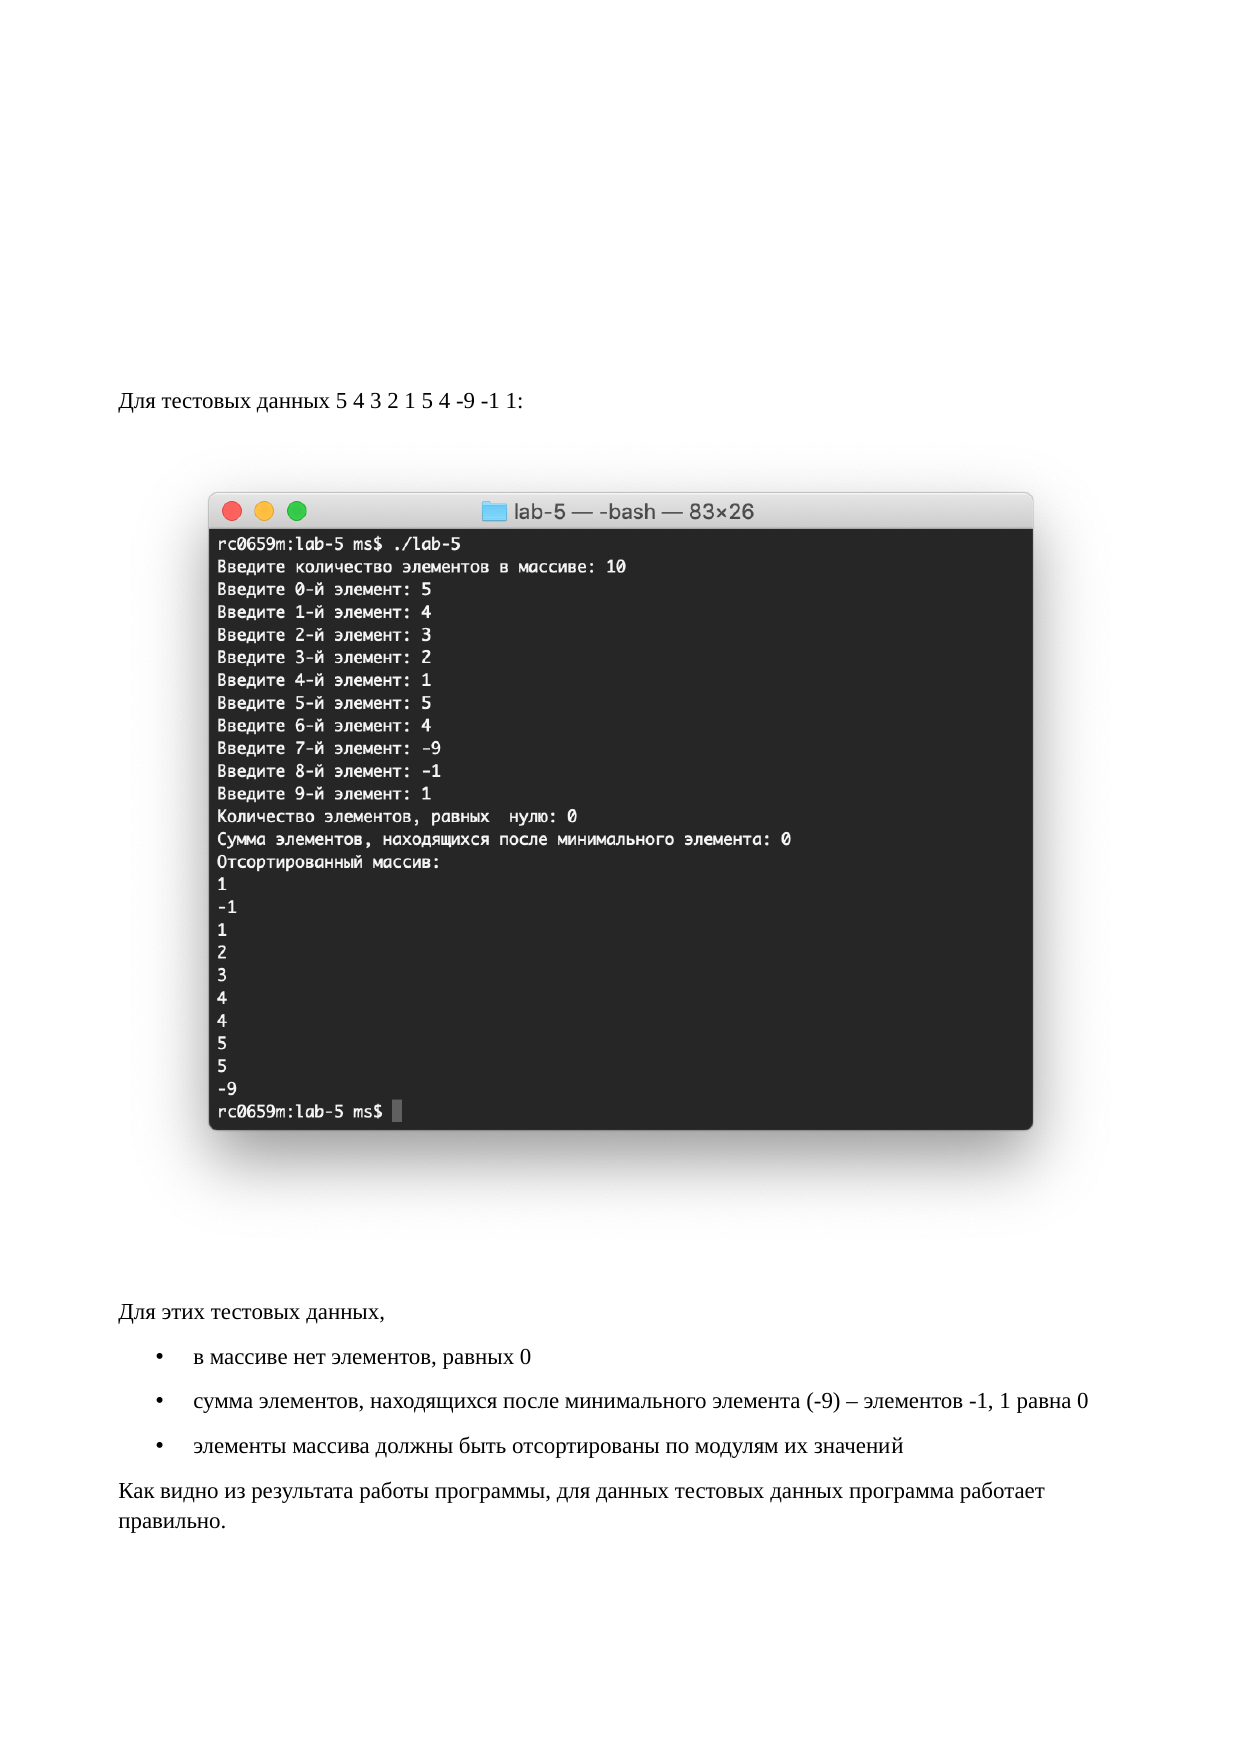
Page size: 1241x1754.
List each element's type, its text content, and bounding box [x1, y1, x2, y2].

text Для тестовых данных 5 4 3 2 1 5 4 -9 -1 1: [118, 387, 1122, 413]
picture [118, 431, 1123, 1250]
list в массиве нет элементов, равных 0 [156, 1343, 1122, 1369]
list элементы массива должны быть отсортированы по модулям их значений [156, 1432, 1122, 1459]
text Как видно из результата работы программы, для данных тестовых данных программа работает правильно. [118, 1477, 1122, 1534]
text Для этих тестовых данных, [118, 1298, 1122, 1324]
list сумма элементов, находящихся после минимального элемента (-9) – элементов -1, 1 равна 0 [156, 1388, 1122, 1414]
